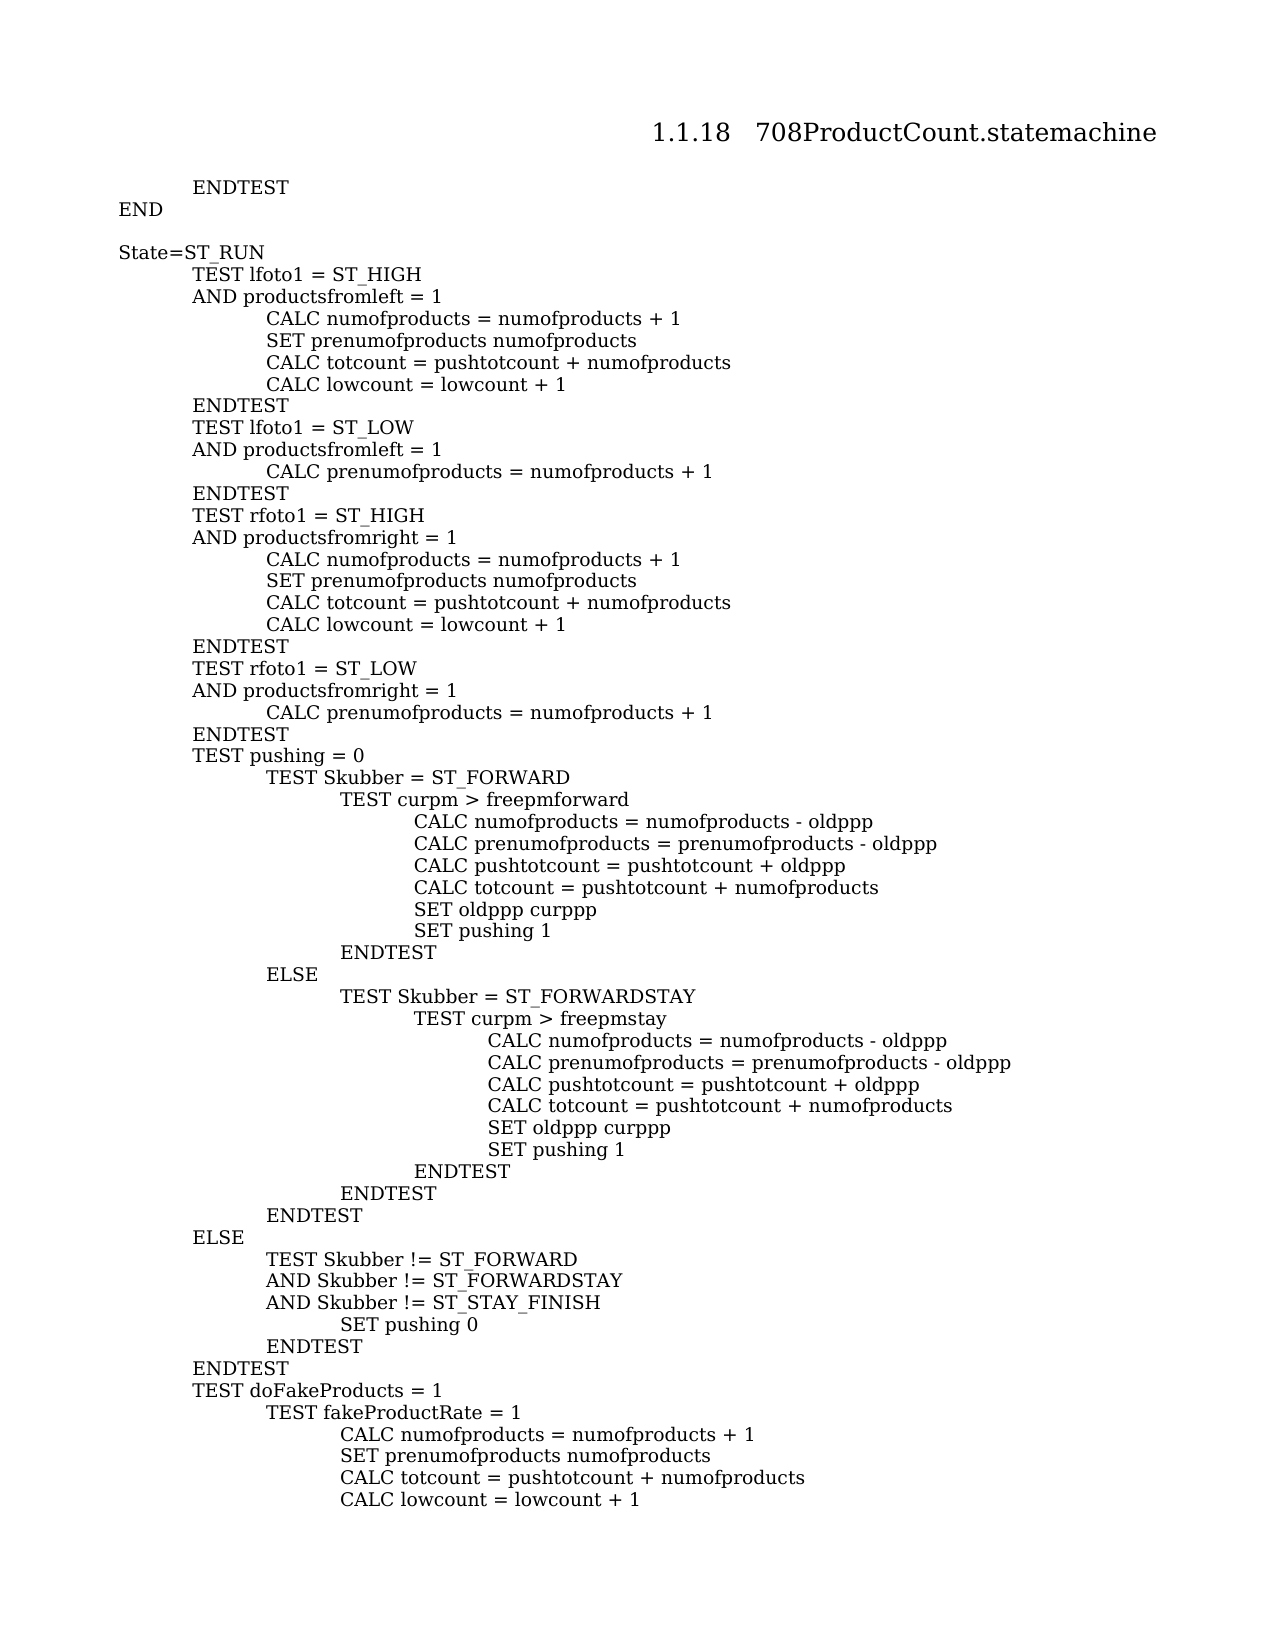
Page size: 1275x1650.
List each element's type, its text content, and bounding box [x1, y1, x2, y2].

text CALC totcount = pushtotcount + numofproducts [118, 877, 1157, 899]
text CALC totcount = pushtotcount + numofproducts [118, 352, 1157, 374]
text SET prenumofproducts numofproducts [118, 330, 1157, 352]
text SET prenumofproducts numofproducts [118, 1446, 1157, 1467]
text CALC totcount = pushtotcount + numofproducts [118, 1096, 1157, 1117]
text ENDTEST [118, 1183, 1157, 1205]
text State=ST_RUN [118, 242, 1157, 264]
text TEST Skubber = ST_FORWARDSTAY [118, 986, 1157, 1008]
text ENDTEST [118, 1205, 1157, 1227]
text END [118, 199, 1157, 221]
text CALC numofproducts = numofproducts + 1 [118, 308, 1157, 330]
text ELSE [118, 964, 1157, 986]
text CALC numofproducts = numofproducts - oldppp [118, 1030, 1157, 1052]
text TEST curpm > freepmforward [118, 789, 1157, 811]
text CALC prenumofproducts = prenumofproducts - oldppp [118, 1052, 1157, 1074]
text ENDTEST [118, 636, 1157, 658]
text TEST doFakeProducts = 1 [118, 1380, 1157, 1402]
text ENDTEST [118, 724, 1157, 746]
text ENDTEST [118, 1358, 1157, 1380]
text ENDTEST [118, 1336, 1157, 1358]
text ENDTEST [118, 177, 1157, 199]
text CALC numofproducts = numofproducts - oldppp [118, 811, 1157, 833]
text SET pushing 0 [118, 1314, 1157, 1336]
text ENDTEST [118, 942, 1157, 964]
text AND Skubber != ST_FORWARDSTAY [118, 1271, 1157, 1292]
text CALC numofproducts = numofproducts + 1 [118, 549, 1157, 571]
text CALC prenumofproducts = numofproducts + 1 [118, 461, 1157, 483]
text CALC lowcount = lowcount + 1 [118, 374, 1157, 396]
text ENDTEST [118, 483, 1157, 505]
text TEST lfoto1 = ST_HIGH [118, 264, 1157, 286]
text TEST lfoto1 = ST_LOW [118, 417, 1157, 439]
text SET pushing 1 [118, 1139, 1157, 1161]
text AND productsfromleft = 1 [118, 286, 1157, 308]
text TEST Skubber != ST_FORWARD [118, 1249, 1157, 1271]
text AND productsfromright = 1 [118, 680, 1157, 702]
text TEST rfoto1 = ST_HIGH [118, 505, 1157, 527]
text CALC pushtotcount = pushtotcount + oldppp [118, 1074, 1157, 1096]
text TEST Skubber = ST_FORWARD [118, 767, 1157, 789]
text SET oldppp curppp [118, 1117, 1157, 1139]
text TEST pushing = 0 [118, 746, 1157, 767]
text SET prenumofproducts numofproducts [118, 571, 1157, 592]
text CALC pushtotcount = pushtotcount + oldppp [118, 855, 1157, 877]
text AND Skubber != ST_STAY_FINISH [118, 1292, 1157, 1314]
text CALC lowcount = lowcount + 1 [118, 614, 1157, 636]
text TEST fakeProductRate = 1 [118, 1402, 1157, 1424]
text CALC prenumofproducts = numofproducts + 1 [118, 702, 1157, 724]
text SET oldppp curppp [118, 899, 1157, 921]
text CALC totcount = pushtotcount + numofproducts [118, 592, 1157, 614]
text CALC lowcount = lowcount + 1 [118, 1489, 1157, 1511]
text CALC prenumofproducts = prenumofproducts - oldppp [118, 833, 1157, 855]
text CALC totcount = pushtotcount + numofproducts [118, 1467, 1157, 1489]
text ELSE [118, 1227, 1157, 1249]
text CALC numofproducts = numofproducts + 1 [118, 1424, 1157, 1446]
text AND productsfromleft = 1 [118, 439, 1157, 461]
text TEST rfoto1 = ST_LOW [118, 658, 1157, 680]
text ENDTEST [118, 1161, 1157, 1183]
text ENDTEST [118, 396, 1157, 417]
text TEST curpm > freepmstay [118, 1008, 1157, 1030]
text AND productsfromright = 1 [118, 527, 1157, 549]
text SET pushing 1 [118, 921, 1157, 942]
